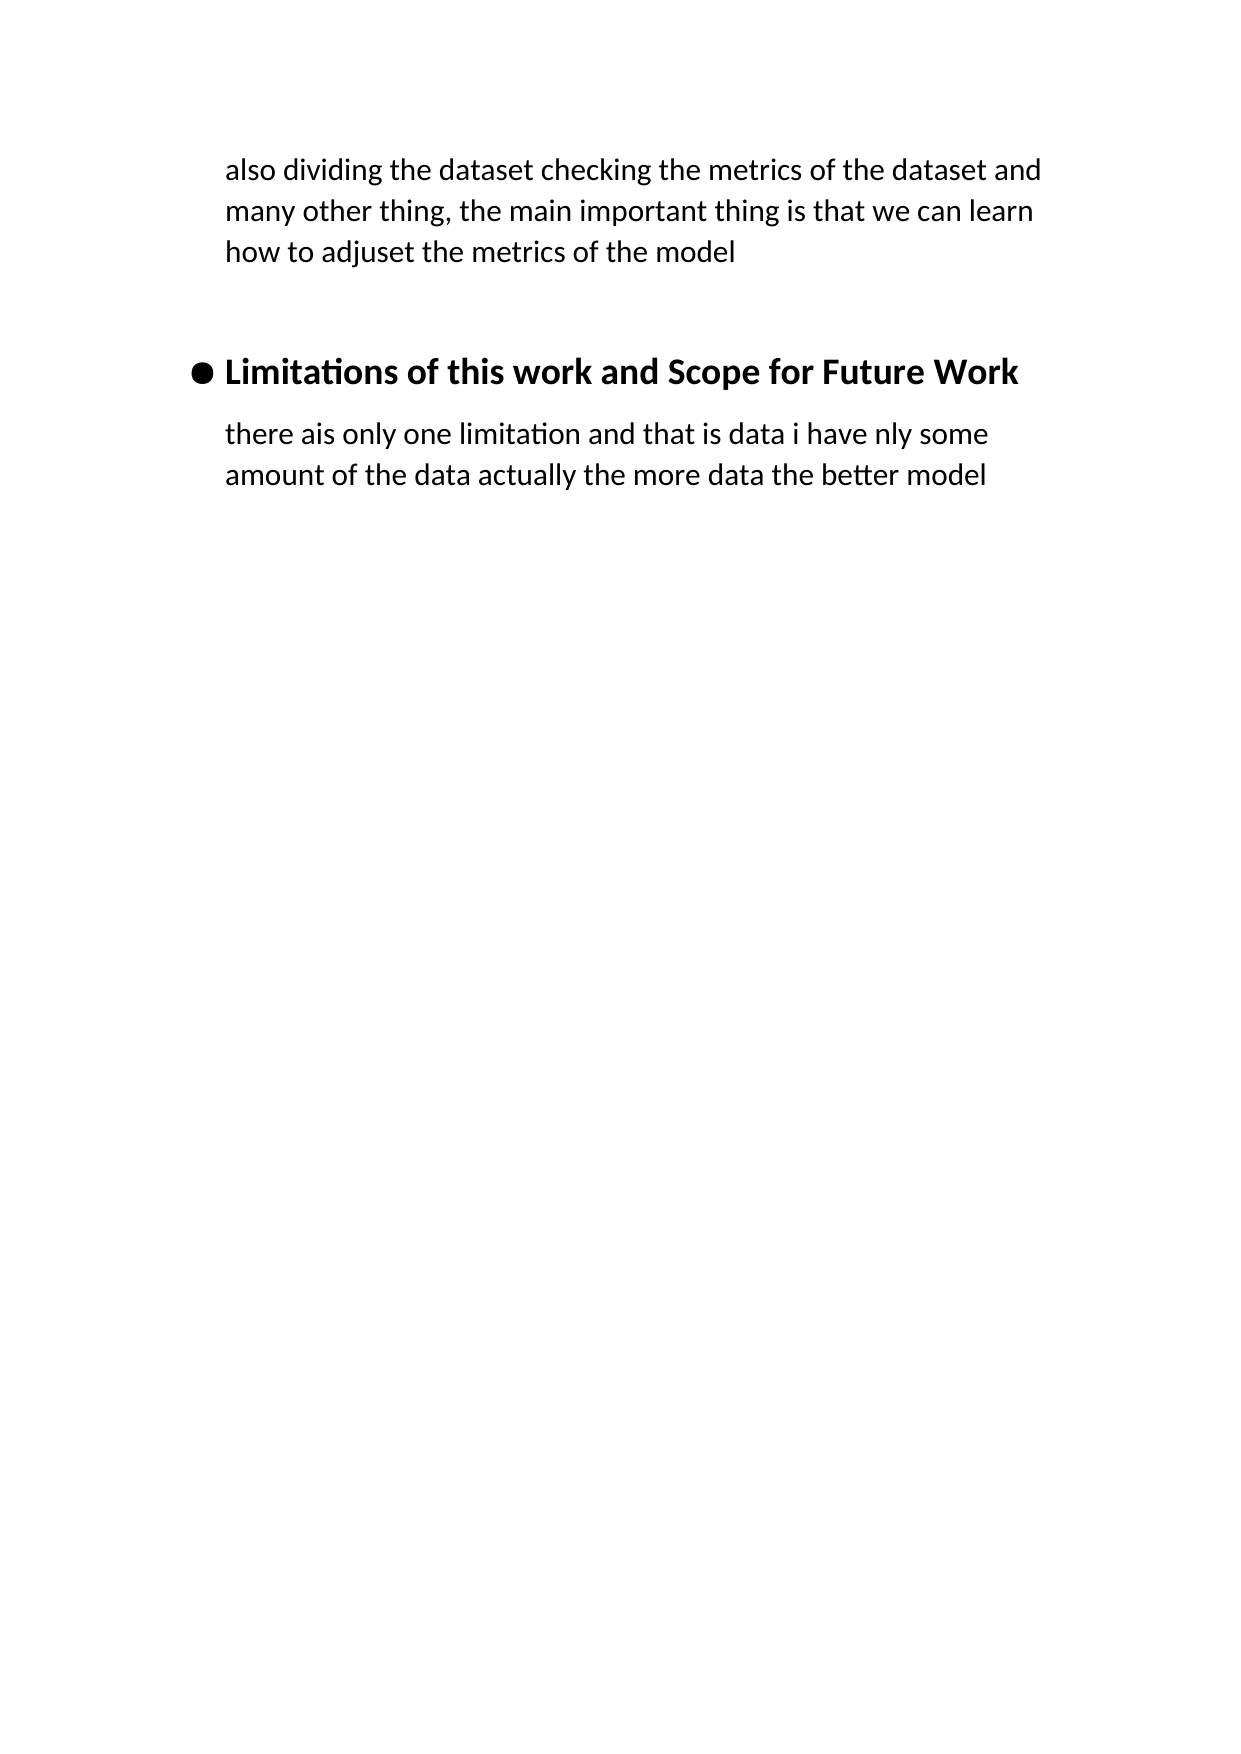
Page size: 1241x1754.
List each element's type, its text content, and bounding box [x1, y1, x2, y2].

list Limitations of this work and Scope for Future Work [187, 348, 1090, 394]
list also dividing the dataset checking the metrics of the dataset and many other thing, the main important thing is that we can learn how to adjuset the metrics of the model [225, 150, 1090, 270]
text there ais only one limitation and that is data i have nly some amount of the data actually the more data the better model [225, 414, 1090, 493]
